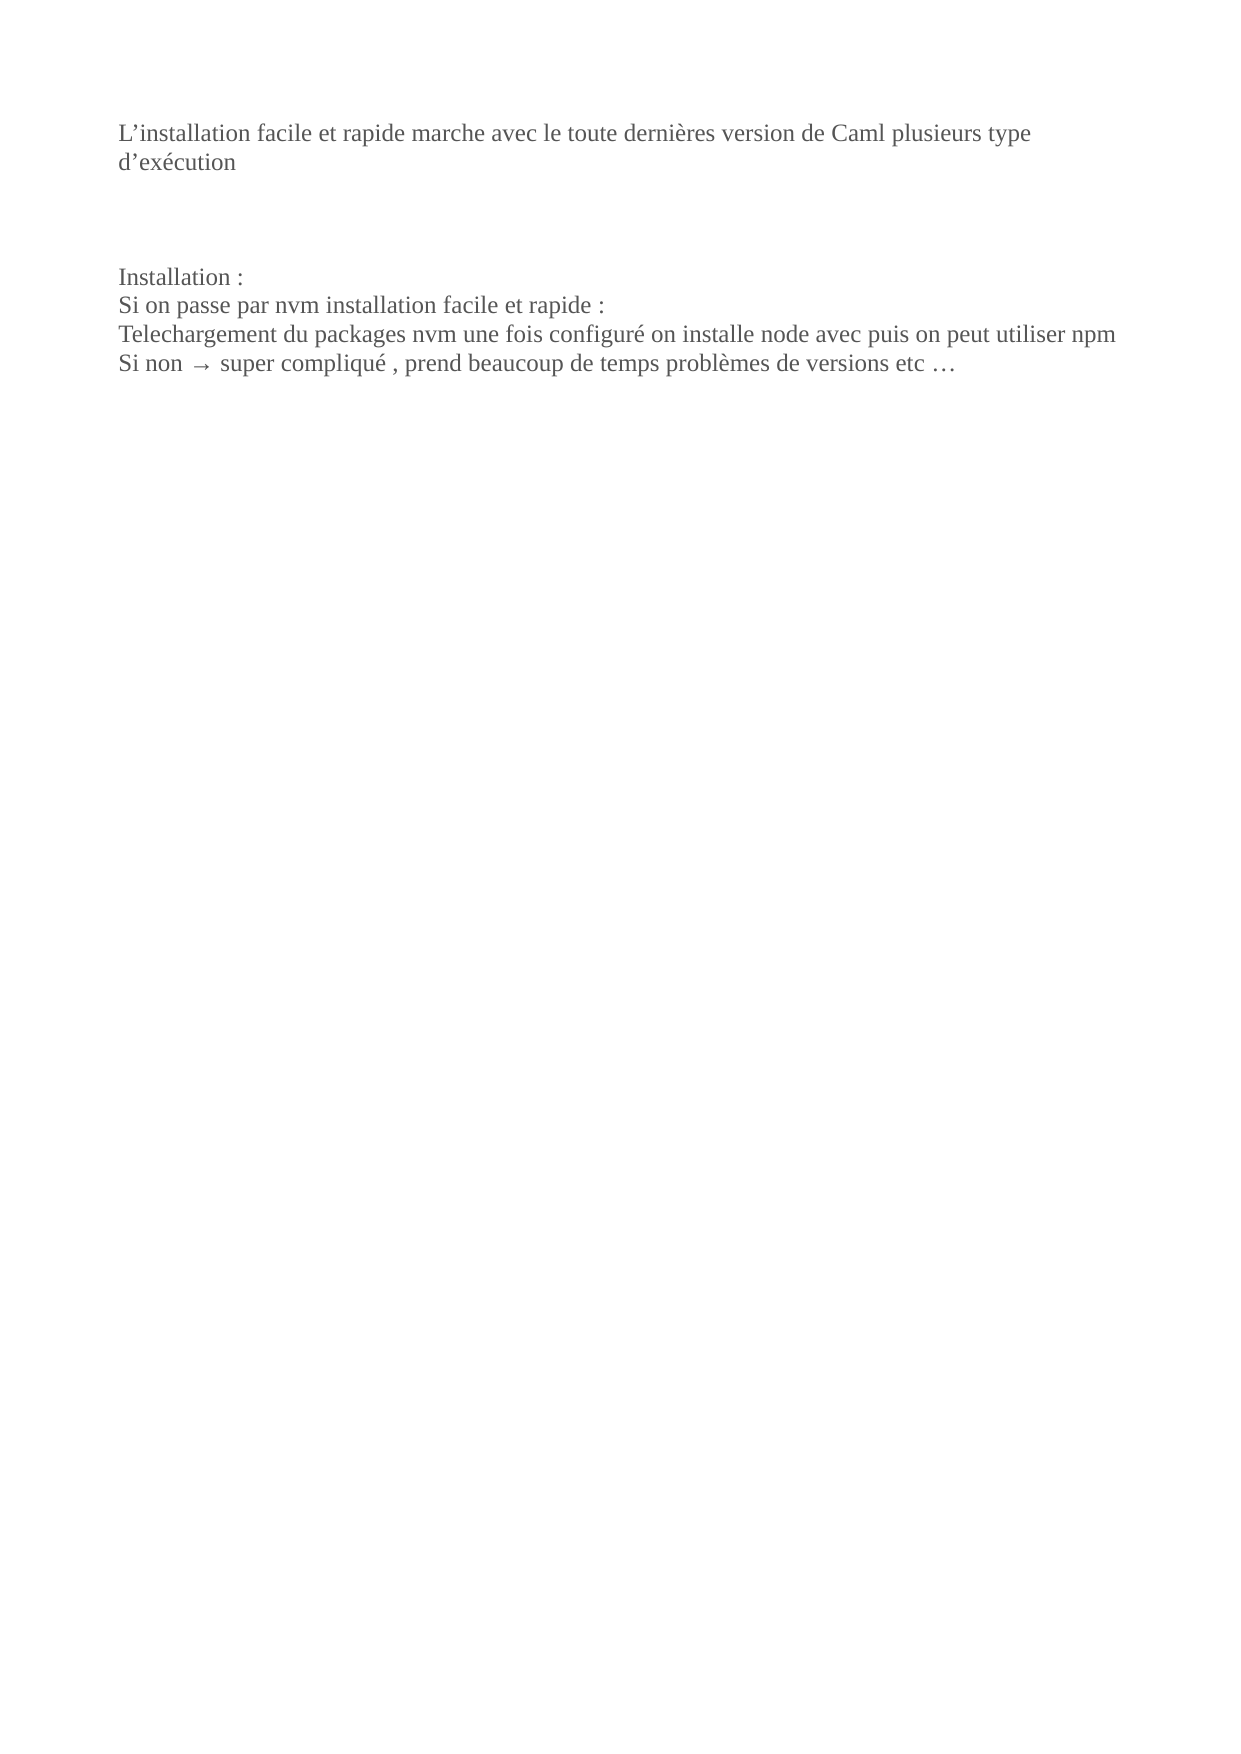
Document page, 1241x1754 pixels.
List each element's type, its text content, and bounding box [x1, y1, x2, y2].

text Si on passe par nvm installation facile et rapide : [118, 291, 1122, 319]
text Telechargement du packages nvm une fois configuré on installe node avec puis on peut utiliser npm [118, 319, 1122, 348]
text Installation : [118, 262, 1122, 291]
text L’installation facile et rapide marche avec le toute dernières version de Caml plusieurs type d’exécution [118, 118, 1122, 176]
text Si non → super compliqué , prend beaucoup de temps problèmes de versions etc … [118, 348, 1122, 377]
